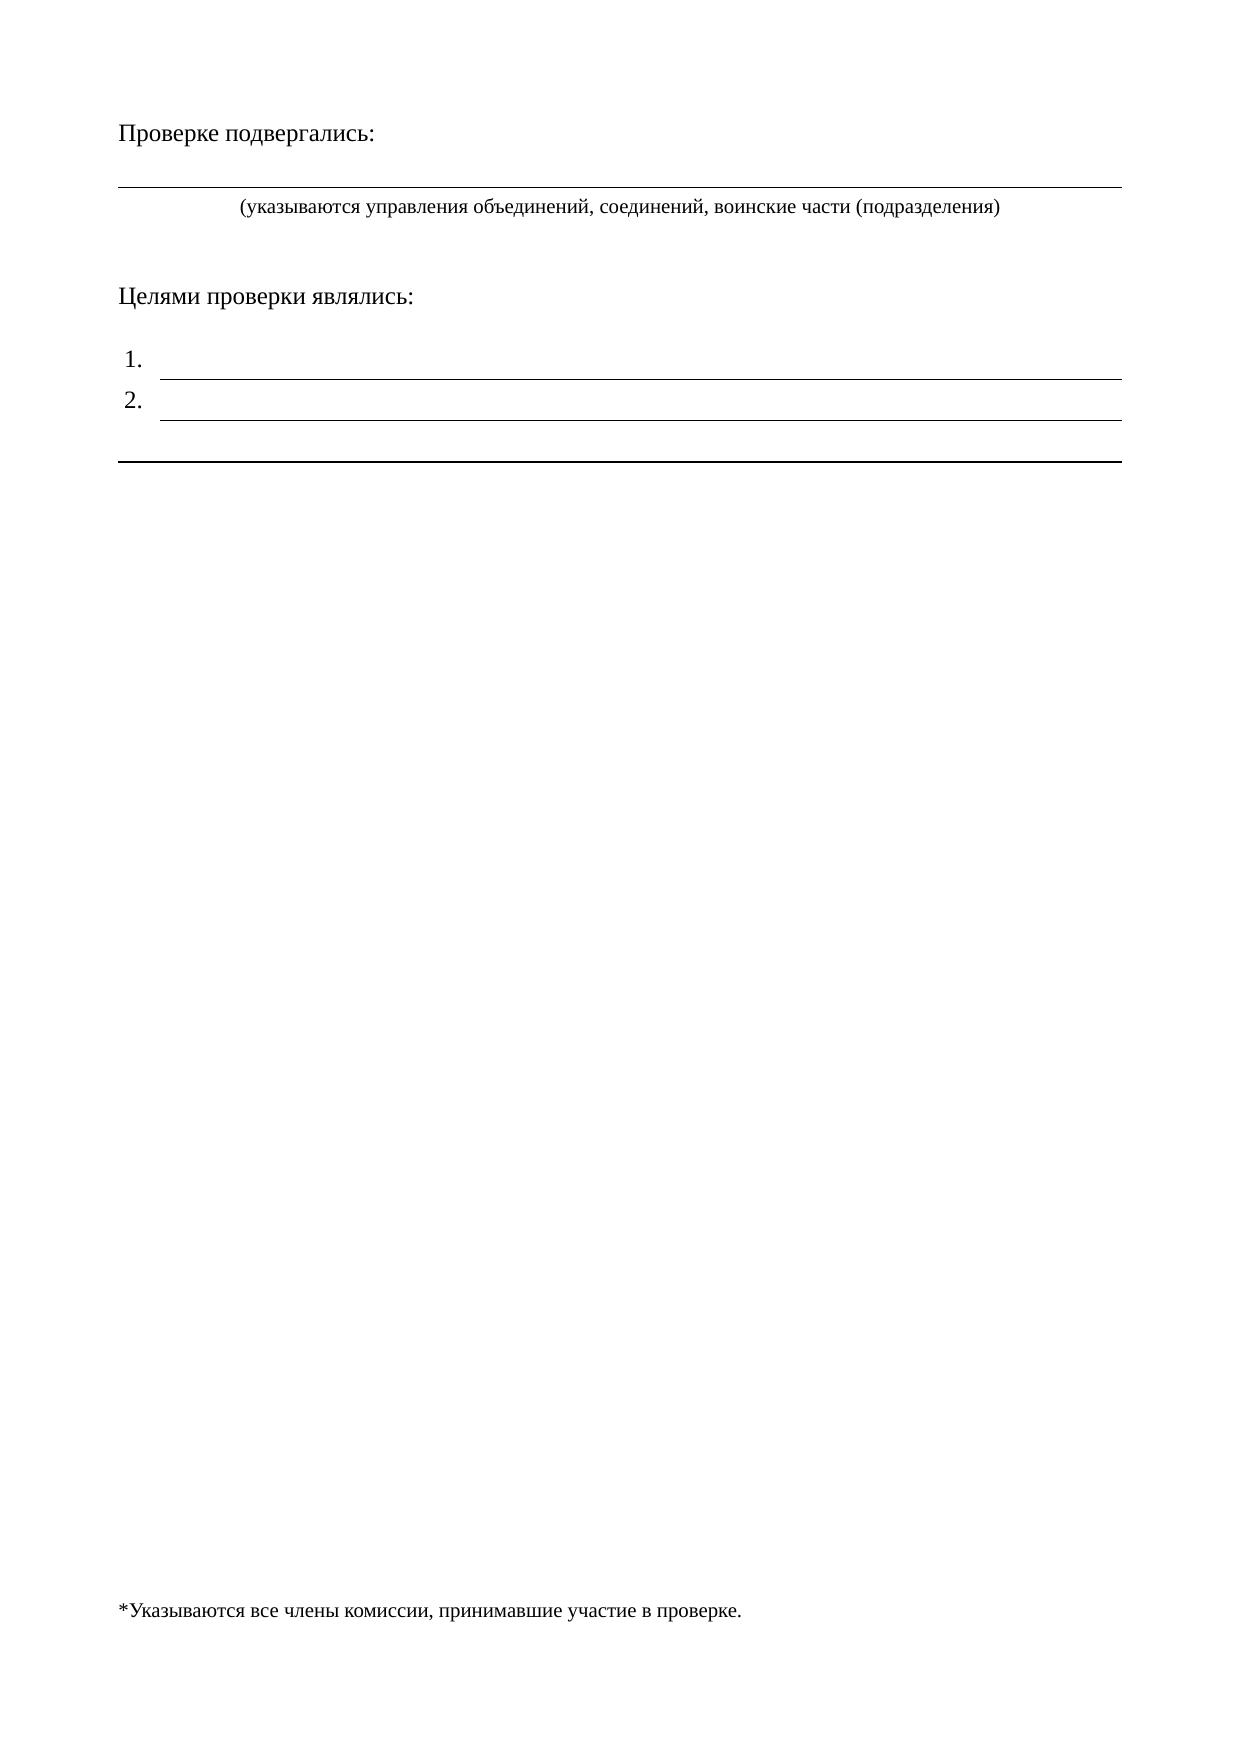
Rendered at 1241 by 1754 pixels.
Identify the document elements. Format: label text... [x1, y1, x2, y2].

table_cell (указываются управления объединений, соединений, воинские части (подразделения) [118, 188, 1122, 224]
table_header [160, 339, 1122, 379]
table_header 1. [118, 339, 160, 379]
text *Указываются все члены комиссии, принимавшие участие в проверке. [118, 1574, 1122, 1622]
text Проверке подвергались: [118, 118, 1122, 147]
table_cell [118, 420, 1122, 461]
table_cell 2. [118, 379, 160, 420]
text Целями проверки являлись: [118, 281, 1122, 310]
table_cell [160, 380, 1122, 420]
table_header [118, 147, 1122, 187]
